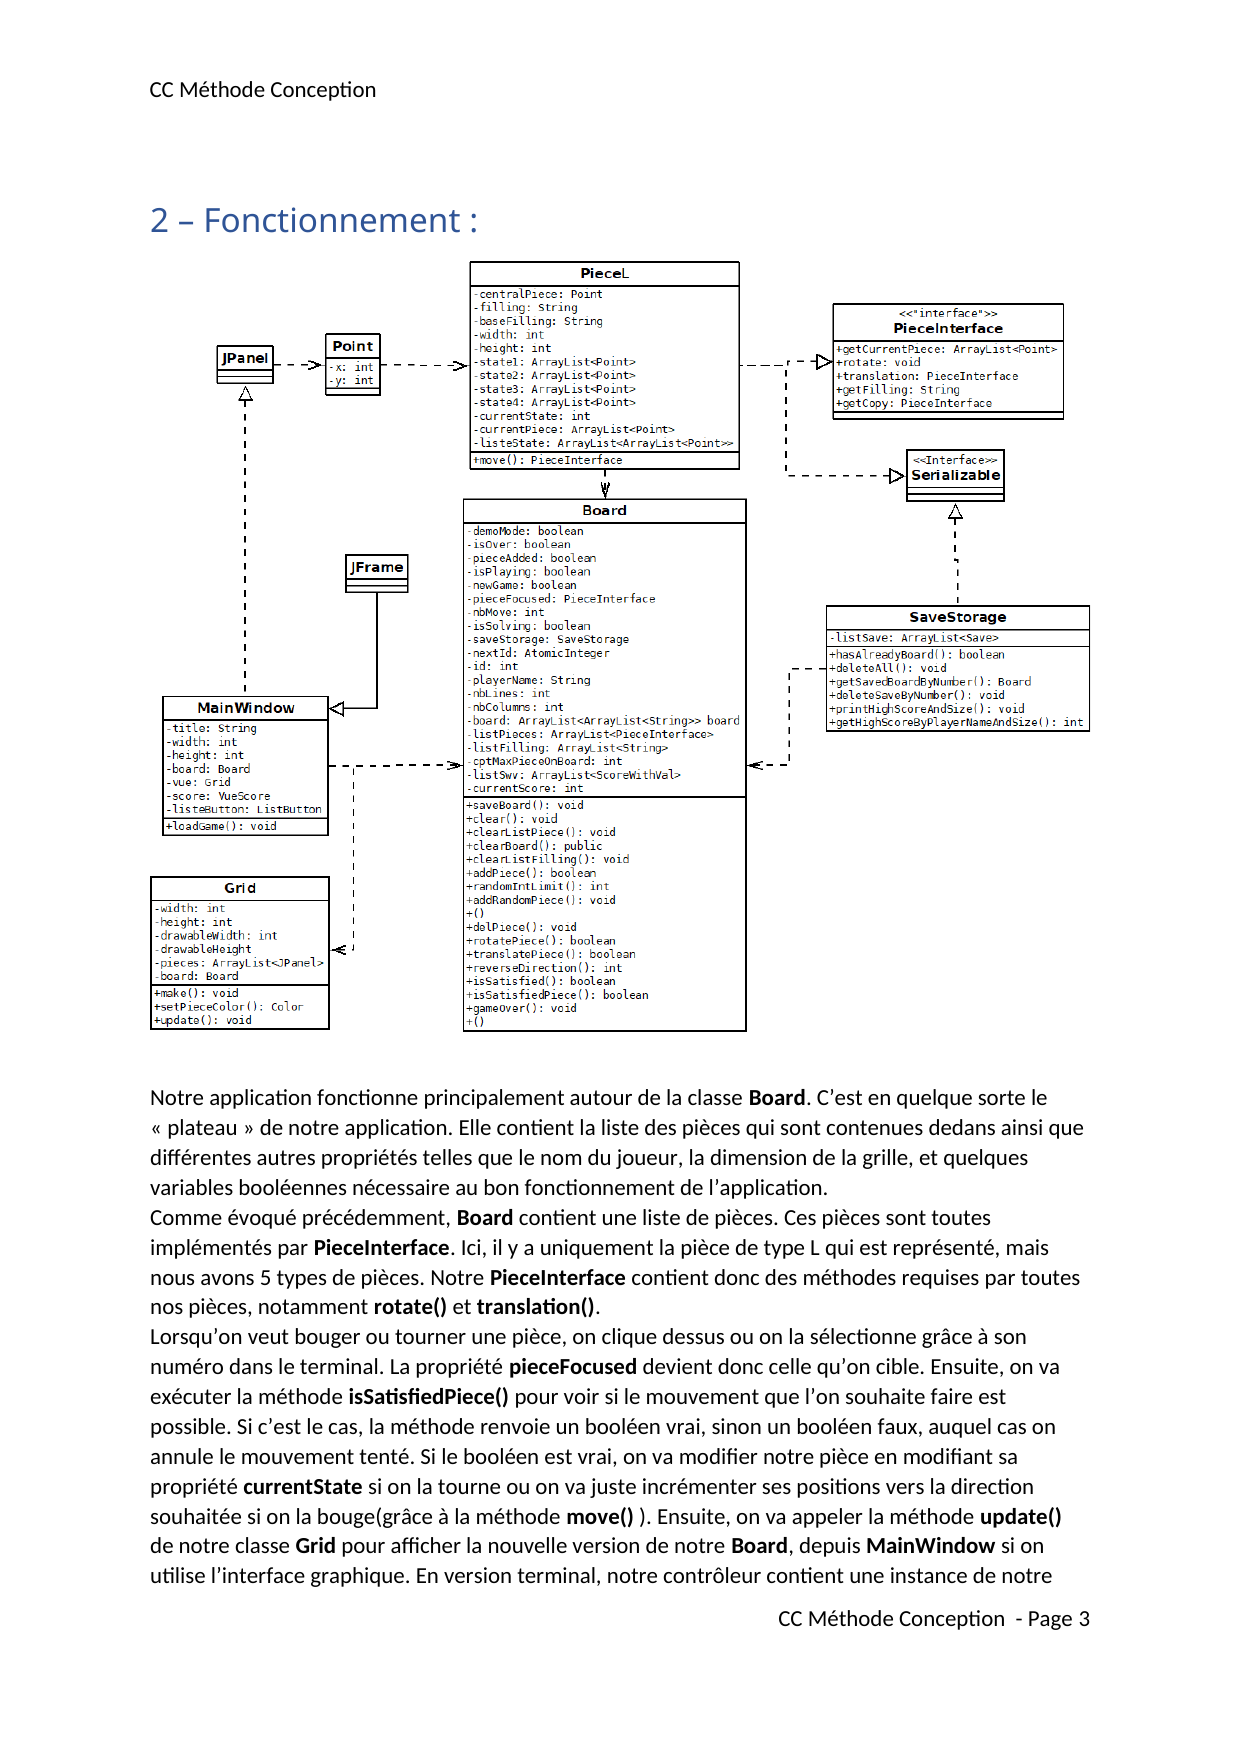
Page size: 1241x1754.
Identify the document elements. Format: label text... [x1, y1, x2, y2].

text Notre application fonctionne principalement autour de la classe Board. C’est en quelque sorte le « plateau » de notre application. Elle contient la liste des pièces qui sont contenues dedans ainsi que différentes autres propriétés telles que le nom du joueur, la dimension de la grille, et quelques variables booléennes nécessaire au bon fonctionnement de l’application. Comme évoqué précédemment, Board contient une liste de pièces. Ces pièces sont toutes implémentés par PieceInterface. Ici, il y a uniquement la pièce de type L qui est représenté, mais nous avons 5 types de pièces. Notre PieceInterface contient donc des méthodes requises par toutes nos pièces, notamment rotate() et translation(). Lorsqu’on veut bouger ou tourner une pièce, on clique dessus ou on la sélectionne grâce à son numéro dans le terminal. La propriété pieceFocused devient donc celle qu’on cible. Ensuite, on va exécuter la méthode isSatisfiedPiece() pour voir si le mouvement que l’on souhaite faire est possible. Si c’est le cas, la méthode renvoie un booléen vrai, sinon un booléen faux, auquel cas on annule le mouvement tenté. Si le booléen est vrai, on va modifier notre pièce en modifiant sa propriété currentState si on la tourne ou on va juste incrémenter ses positions vers la direction souhaitée si on la bouge(grâce à la méthode move() ). Ensuite, on va appeler la méthode update() de notre classe Grid pour afficher la nouvelle version de notre Board, depuis MainWindow si on utilise l’interface graphique. En version terminal, notre contrôleur contient une instance de notre [150, 1033, 1090, 1589]
text 2 – Fonctionnement : [150, 197, 1090, 242]
picture [150, 261, 1091, 1033]
